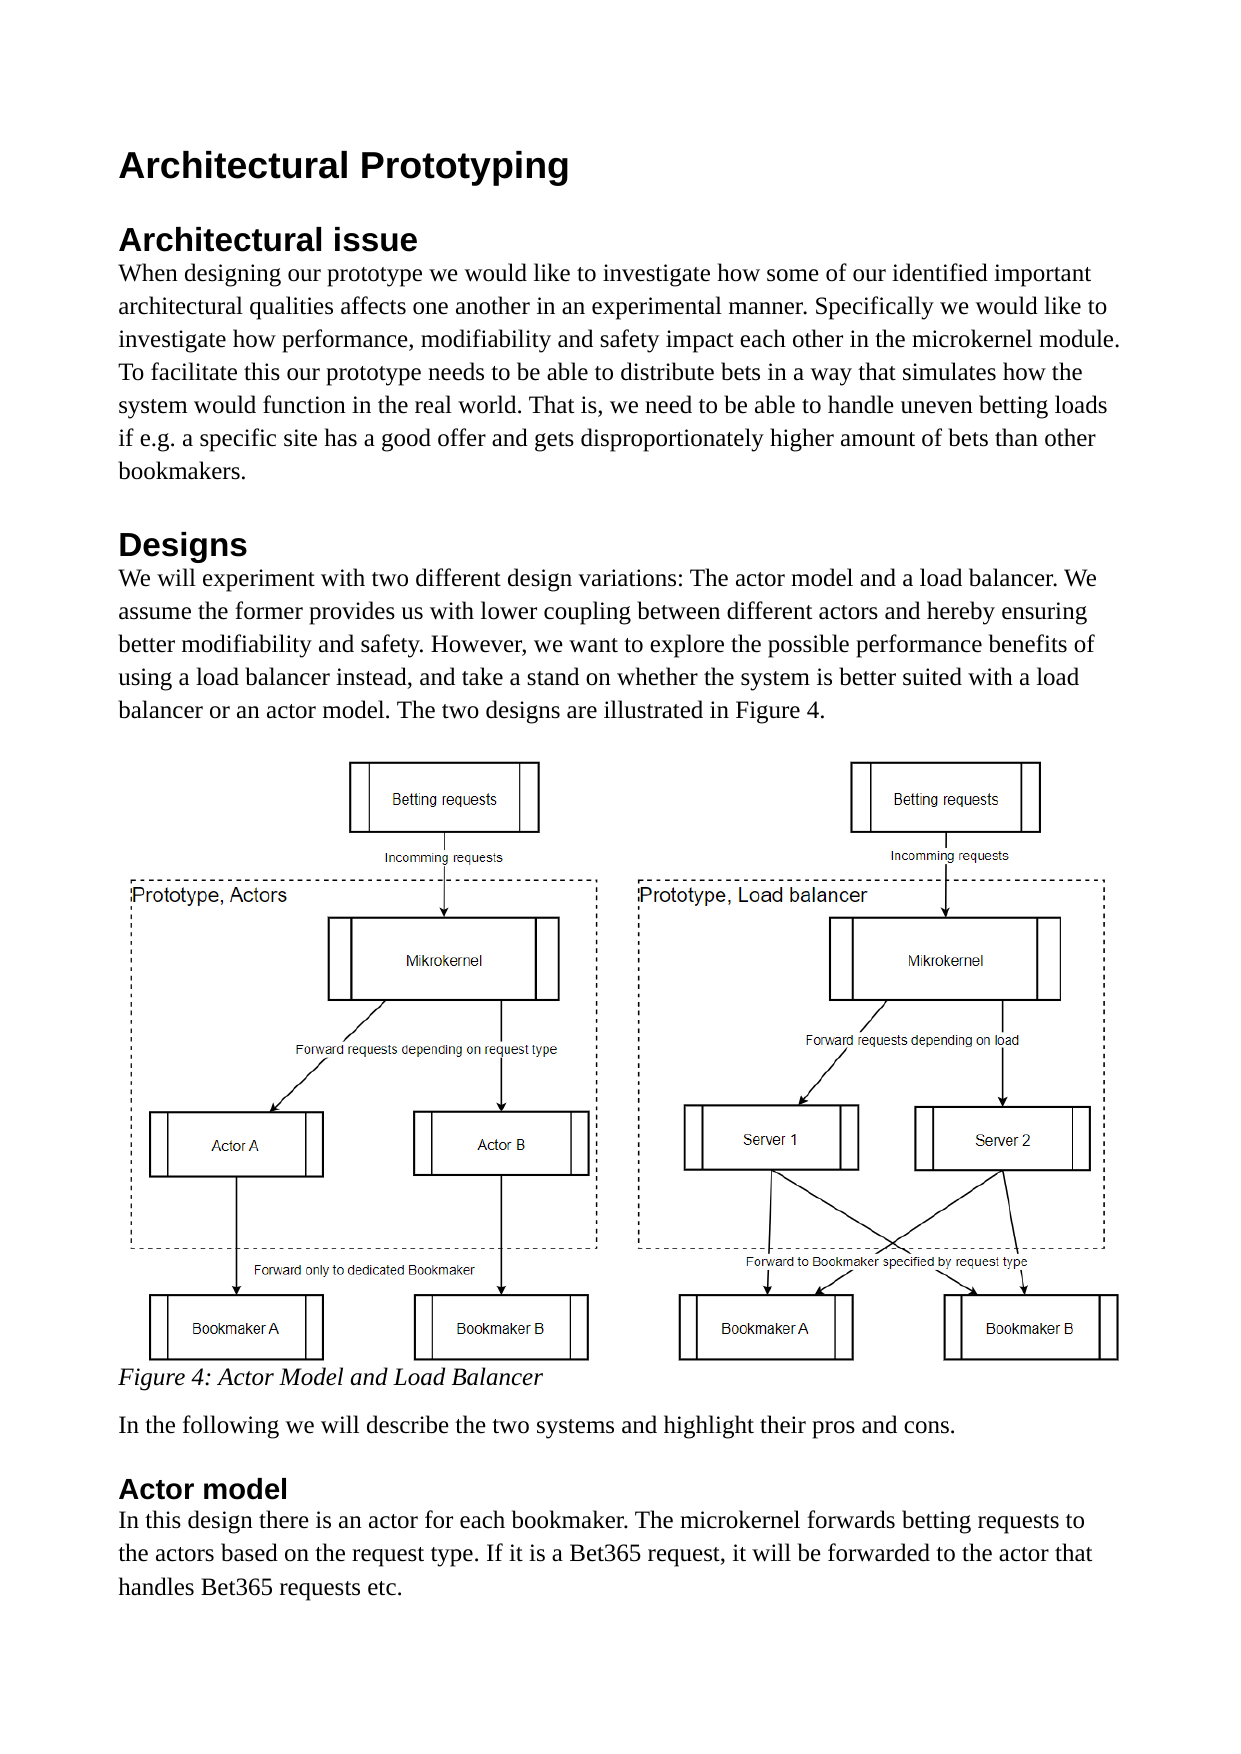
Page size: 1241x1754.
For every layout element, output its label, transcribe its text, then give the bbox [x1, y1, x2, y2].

text In the following we will describe the two systems and highlight their pros and cons. [118, 1410, 1122, 1438]
subtitle Designs [118, 524, 1122, 563]
subtitle Architectural issue [118, 219, 1122, 258]
subtitle Architectural Prototyping [118, 143, 1122, 186]
text Figure 4: Actor Model and Load Balancer [118, 1363, 1122, 1391]
text In this design there is an actor for each bookmaker. The microkernel forwards betting requests to the actors based on the request type. If it is a Bet365 request, it will be forwarded to the actor that handles Bet365 requests etc. [118, 1506, 1122, 1600]
text When designing our prototype we would like to investigate how some of our identified important architectural qualities affects one another in an experimental manner. Specifically we would like to investigate how performance, modifiability and safety impact each other in the microkernel module. To facilitate this our prototype needs to be able to distribute bets in a way that simulates how the system would function in the real world. That is, we need to be able to handle uneven betting loads if e.g. a specific site has a good offer and gets disproportionately higher amount of bets than other bookmakers. [118, 258, 1122, 485]
picture [118, 755, 1123, 1363]
subtitle Actor model [118, 1472, 1122, 1506]
text We will experiment with two different design variations: The actor model and a load balancer. We assume the former provides us with lower coupling between different actors and hereby ensuring better modifiability and safety. However, we want to explore the possible performance benefits of using a load balancer instead, and take a stand on whether the system is better suited with a load balancer or an actor model. The two designs are illustrated in Figure 4. [118, 563, 1122, 724]
